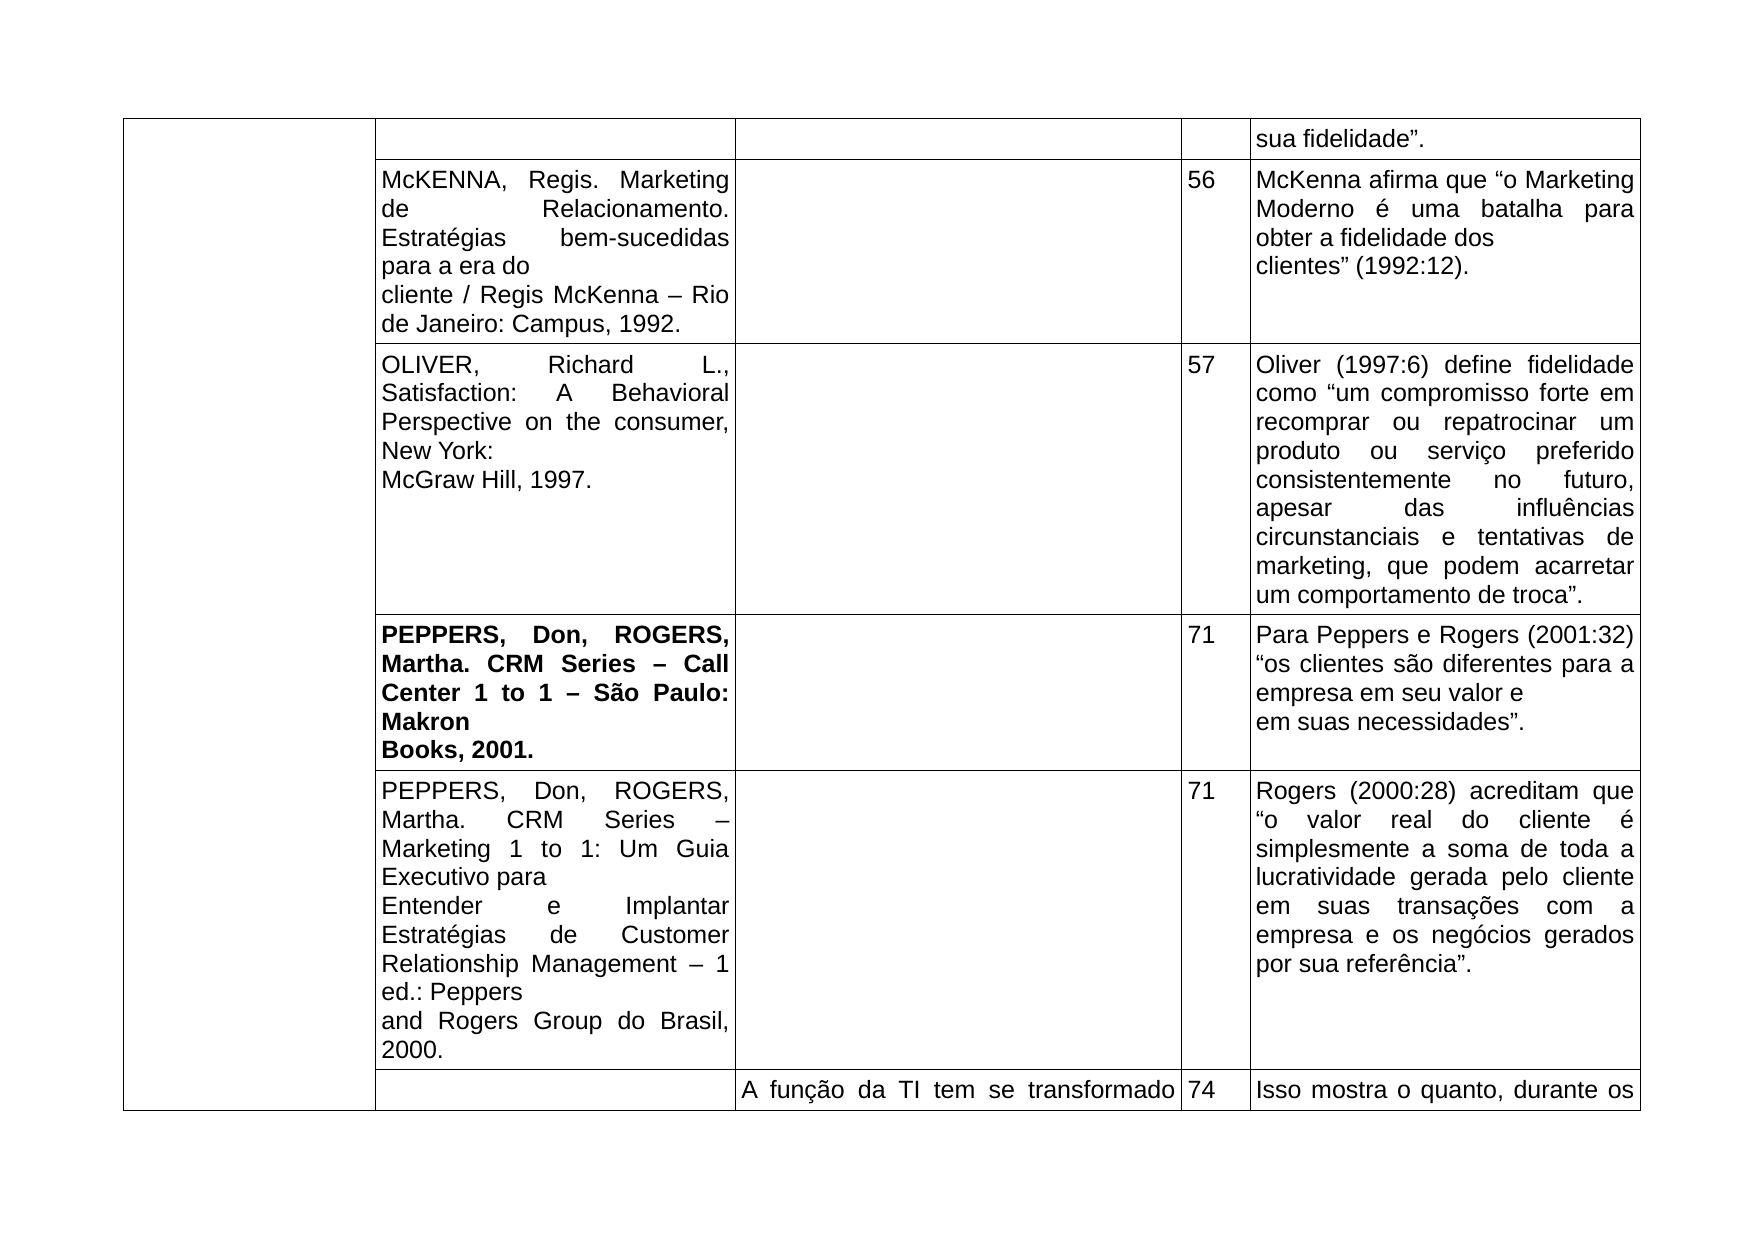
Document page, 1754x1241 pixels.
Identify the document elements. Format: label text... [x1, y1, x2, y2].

table_cell 74 [1182, 1070, 1250, 1110]
table_cell Para Peppers e Rogers (2001:32) “os clientes são diferentes para a empresa em seu valor e em suas necessidades”. [1251, 615, 1640, 770]
table_cell [736, 771, 1181, 1069]
table_cell Rogers (2000:28) acreditam que “o valor real do cliente é simplesmente a soma de toda a lucratividade gerada pelo cliente em suas transações com a empresa e os negócios gerados por sua referência”. [1251, 771, 1640, 1069]
table_cell McKENNA, Regis. Marketing de Relacionamento. Estratégias bem-sucedidas para a era do cliente / Regis McKenna – Rio de Janeiro: Campus, 1992. [376, 160, 735, 343]
table_cell PEPPERS, Don, ROGERS, Martha. CRM Series – Marketing 1 to 1: Um Guia Executivo para Entender e Implantar Estratégias de Customer Relationship Management – 1 ed.: Peppers and Rogers Group do Brasil, 2000. [376, 771, 735, 1069]
table_cell [1182, 119, 1250, 159]
table_cell 56 [1182, 160, 1250, 343]
table_cell OLIVER, Richard L., Satisfaction: A Behavioral Perspective on the consumer, New York: McGraw Hill, 1997. [376, 344, 735, 614]
table_cell [736, 615, 1181, 770]
table_cell [736, 160, 1181, 343]
table_cell [736, 344, 1181, 614]
table_cell [376, 119, 735, 159]
table_cell 71 [1182, 771, 1250, 1069]
table_cell PEPPERS, Don, ROGERS, Martha. CRM Series – Call Center 1 to 1 – São Paulo: Makron Books, 2001. [376, 615, 735, 770]
table_cell McKenna afirma que “o Marketing Moderno é uma batalha para obter a fidelidade dos clientes” (1992:12). [1251, 160, 1640, 343]
table_cell sua fidelidade”. [1251, 119, 1640, 159]
table_cell [736, 119, 1181, 159]
table_cell A função da TI tem se transformado [736, 1070, 1181, 1110]
table_cell [124, 119, 375, 1110]
table_cell Oliver (1997:6) define fidelidade como “um compromisso forte em recomprar ou repatrocinar um produto ou serviço preferido consistentemente no futuro, apesar das influências circunstanciais e tentativas de marketing, que podem acarretar um comportamento de troca”. [1251, 344, 1640, 614]
table_cell 57 [1182, 344, 1250, 614]
table_cell 71 [1182, 615, 1250, 770]
table_cell Isso mostra o quanto, durante os [1251, 1070, 1640, 1110]
table_cell [376, 1070, 735, 1110]
